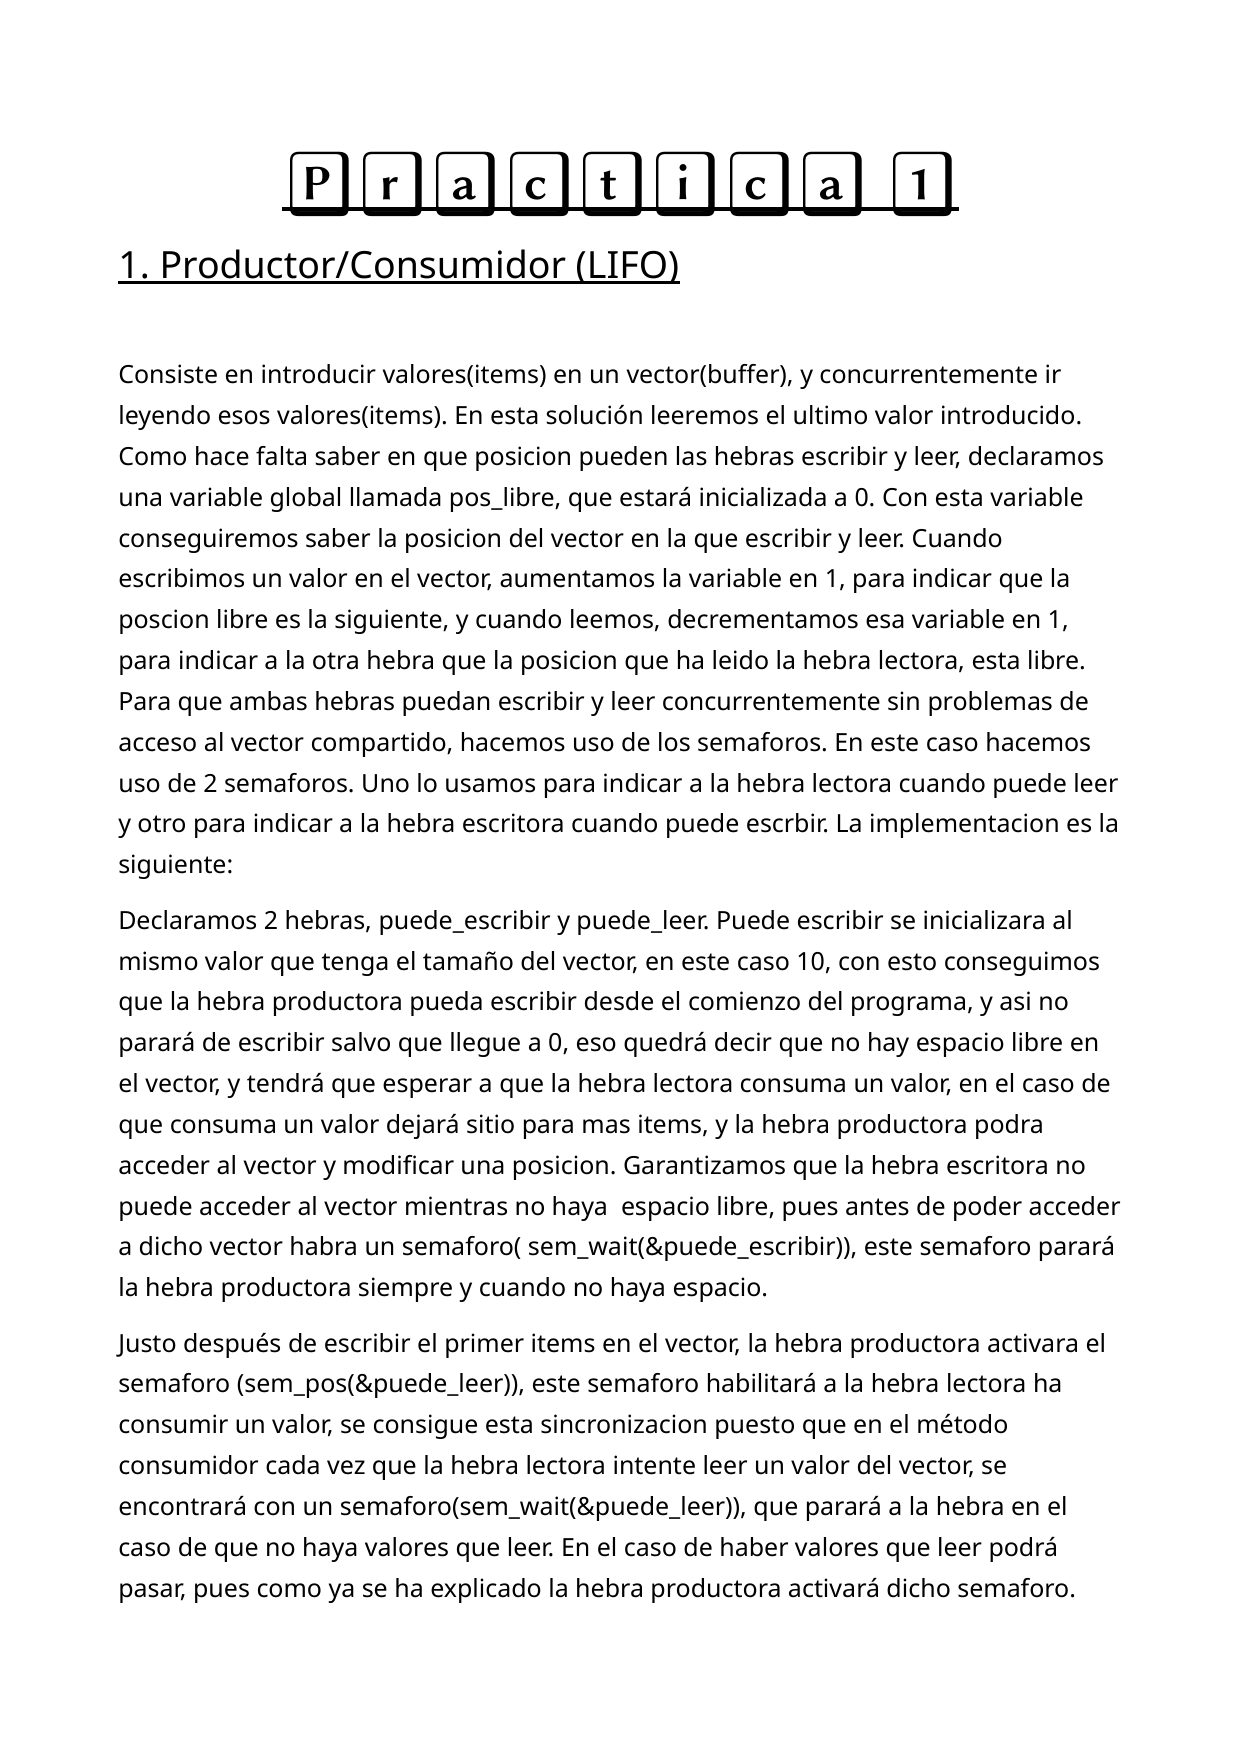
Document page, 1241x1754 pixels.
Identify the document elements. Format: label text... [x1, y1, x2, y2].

text Justo después de escribir el primer items en el vector, la hebra productora activara el semaforo (sem_pos(&puede_leer)), este semaforo habilitará a la hebra lectora ha consumir un valor, se consigue esta sincronizacion puesto que en el método consumidor cada vez que la hebra lectora intente leer un valor del vector, se encontrará con un semaforo(sem_wait(&puede_leer)), que parará a la hebra en el caso de que no haya valores que leer. En el caso de haber valores que leer podrá pasar, pues como ya se ha explicado la hebra productora activará dicho semaforo. [118, 1325, 1122, 1604]
title Practica 1 [118, 143, 1122, 219]
subtitle 1. Productor/Consumidor (LIFO) [118, 238, 1122, 289]
text Consiste en introducir valores(items) en un vector(buffer), y concurrentemente ir leyendo esos valores(items). En esta solución leeremos el ultimo valor introducido. Como hace falta saber en que posicion pueden las hebras escribir y leer, declaramos una variable global llamada pos_libre, que estará inicializada a 0. Con esta variable conseguiremos saber la posicion del vector en la que escribir y leer. Cuando escribimos un valor en el vector, aumentamos la variable en 1, para indicar que la poscion libre es la siguiente, y cuando leemos, decrementamos esa variable en 1, para indicar a la otra hebra que la posicion que ha leido la hebra lectora, esta libre. Para que ambas hebras puedan escribir y leer concurrentemente sin problemas de acceso al vector compartido, hacemos uso de los semaforos. En este caso hacemos uso de 2 semaforos. Uno lo usamos para indicar a la hebra lectora cuando puede leer y otro para indicar a la hebra escritora cuando puede escrbir. La implementacion es la siguiente: [118, 357, 1122, 881]
text Declaramos 2 hebras, puede_escribir y puede_leer. Puede escribir se inicializara al mismo valor que tenga el tamaño del vector, en este caso 10, con esto conseguimos que la hebra productora pueda escribir desde el comienzo del programa, y asi no parará de escribir salvo que llegue a 0, eso quedrá decir que no hay espacio libre en el vector, y tendrá que esperar a que la hebra lectora consuma un valor, en el caso de que consuma un valor dejará sitio para mas items, y la hebra productora podra acceder al vector y modificar una posicion. Garantizamos que la hebra escritora no puede acceder al vector mientras no haya espacio libre, pues antes de poder acceder a dicho vector habra un semaforo( sem_wait(&puede_escribir)), este semaforo parará la hebra productora siempre y cuando no haya espacio. [118, 902, 1122, 1304]
